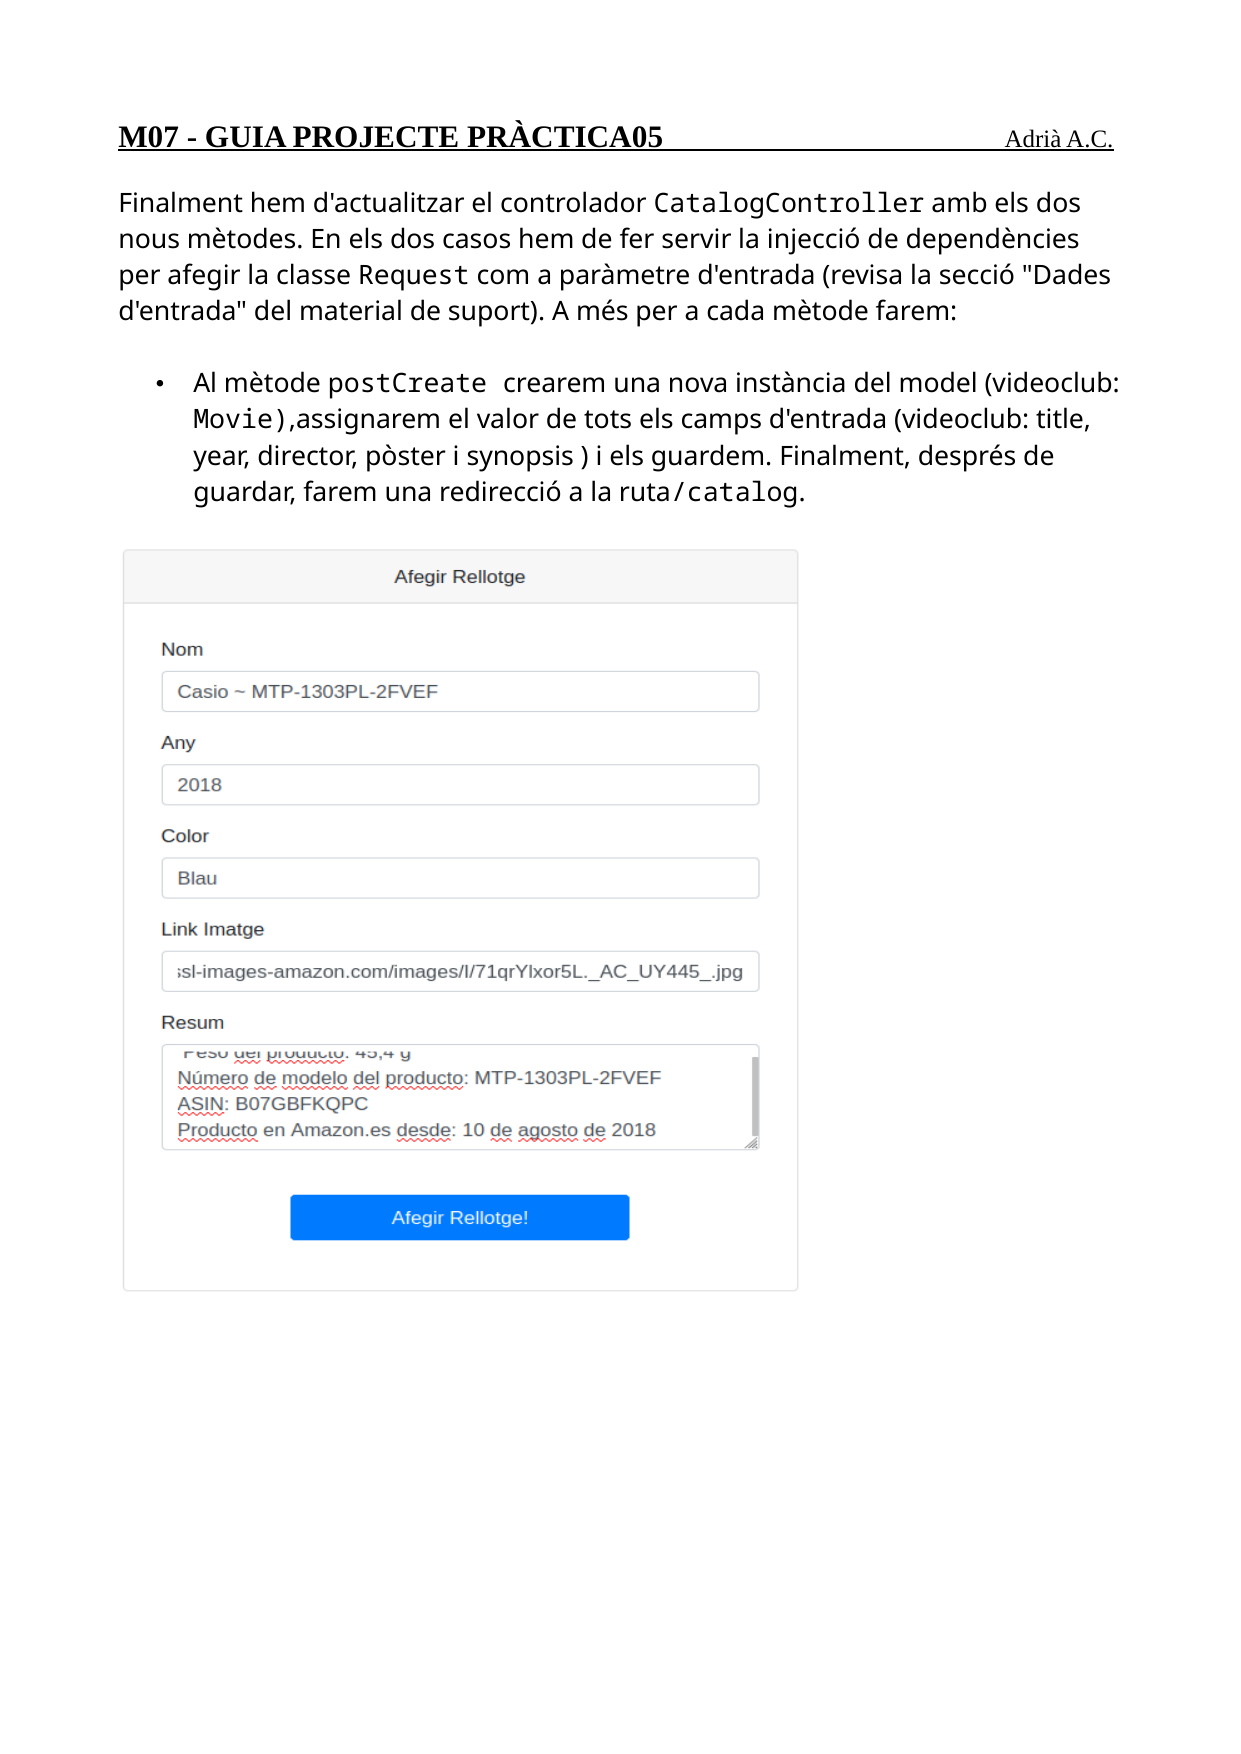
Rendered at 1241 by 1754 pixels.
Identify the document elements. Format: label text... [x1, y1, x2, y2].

text Finalment hem d'actualitzar el controlador CatalogController amb els dos nous mètodes. En els dos casos hem de fer servir la injecció de dependències per afegir la classe Request com a paràmetre d'entrada (revisa la secció "Dades d'entrada" del material de suport). A més per a cada mètode farem: [118, 183, 1122, 328]
picture [118, 545, 806, 1300]
list Al mètode postCreate crearem una nova instància del model (videoclub: Movie),assignarem el valor de tots els camps d'entrada (videoclub: title, year, director, pòster i synopsis ) i els guardem. Finalment, després de guardar, farem una redirecció a la ruta/catalog. [156, 364, 1122, 509]
